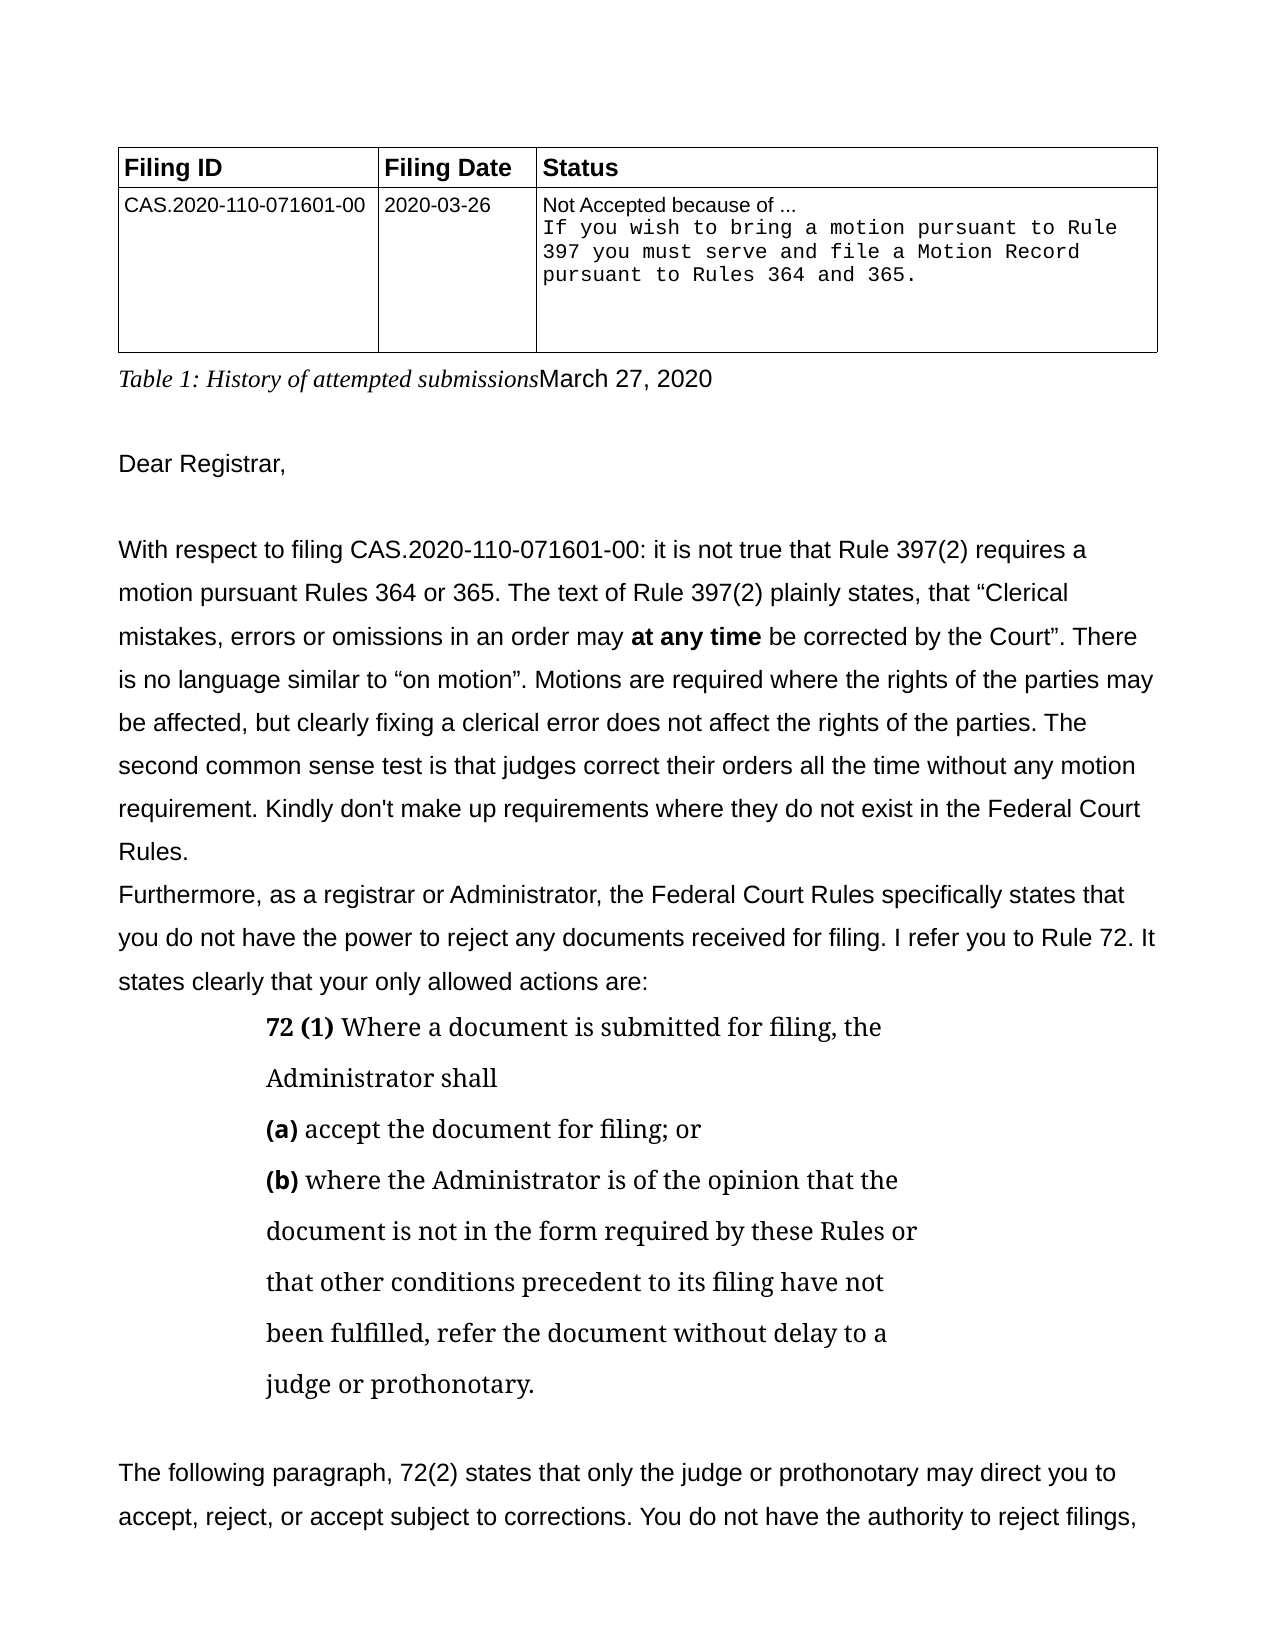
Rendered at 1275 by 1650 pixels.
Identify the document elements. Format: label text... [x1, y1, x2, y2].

text The following paragraph, 72(2) states that only the judge or prothonotary may direct you to accept, reject, or accept subject to corrections. You do not have the authority to reject filings, [118, 1458, 1157, 1530]
text Furthermore, as a registrar or Administrator, the Federal Court Rules specifically states that you do not have the power to reject any documents received for filing. I refer you to Rule 72. It states clearly that your only allowed actions are: [118, 880, 1157, 995]
table_cell Not Accepted because of ... If you wish to bring a motion pursuant to Rule 397 you must serve and file a Motion Record pursuant to Rules 364 and 365. [537, 188, 1157, 352]
text 72 (1) Where a document is submitted for filing, the Administrator shall (a) accept the document for filing; or (b) where the Administrator is of the opinion that the document is not in the form required by these Rules or that other conditions precedent to its filing have not been fulfilled, refer the document without delay to a judge or prothonotary. [266, 1009, 1157, 1444]
text Table 1: History of attempted submissionsMarch 27, 2020 [118, 364, 1157, 393]
text Dear Registrar, [118, 449, 1157, 478]
text With respect to filing CAS.2020-110-071601-00: it is not true that Rule 397(2) requires a motion pursuant Rules 364 or 365. The text of Rule 397(2) plainly states, that “Clerical mistakes, errors or omissions in an order may at any time be corrected by the Court”. There is no language similar to “on motion”. Motions are required where the rights of the parties may be affected, but clearly fixing a clerical error does not affect the rights of the parties. The second common sense test is that judges correct their orders all the time without any motion requirement. Kindly don't make up requirements where they do not exist in the Federal Court Rules. [118, 535, 1157, 866]
table_cell 2020-03-26 [379, 188, 536, 352]
table_header Filing ID [119, 148, 378, 187]
table_header Filing Date [379, 148, 536, 187]
table_header Status [537, 148, 1157, 187]
table_cell CAS.2020-110-071601-00 [119, 188, 378, 352]
